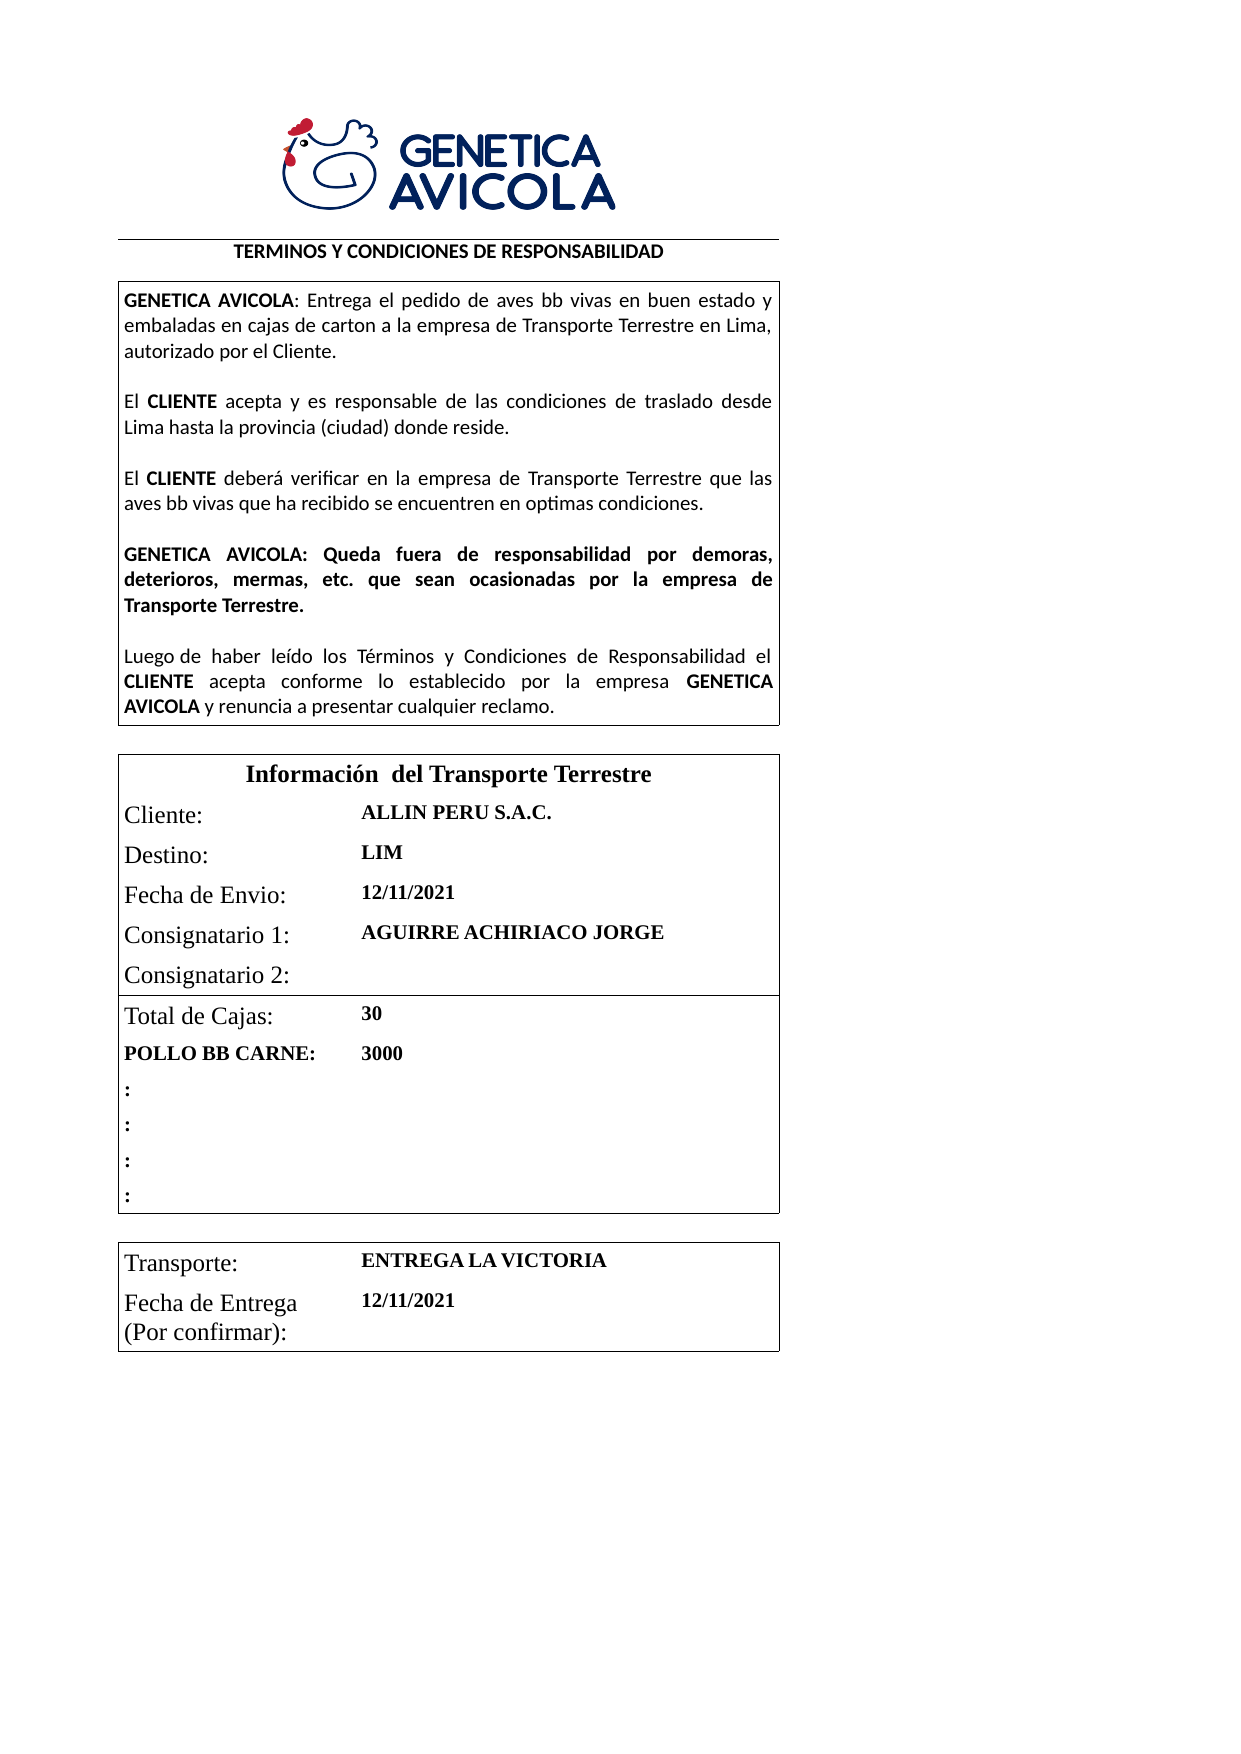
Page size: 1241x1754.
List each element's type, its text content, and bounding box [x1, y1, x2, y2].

table_cell Destino: [119, 834, 356, 874]
table_cell Transporte: [119, 1243, 356, 1282]
table_cell Consignatario 1: [119, 915, 356, 955]
table_cell [356, 1142, 779, 1177]
table_cell Cliente: [119, 794, 356, 834]
table_cell [118, 1214, 356, 1242]
table_cell 12/11/2021 [356, 1282, 779, 1351]
table_cell LIM [356, 834, 779, 874]
picture [282, 118, 616, 210]
table_cell Fecha de Envio: [119, 874, 356, 914]
table_cell Consignatario 2: [119, 955, 356, 995]
table_cell GENETICA AVICOLA: Entrega el pedido de aves bb vivas en buen estado y embaladas en cajas de carton a la empresa de Transporte Terrestre en Lima, autorizado por el Cliente. El CLIENTE acepta y es responsable de las condiciones de traslado desde Lima hasta la provincia (ciudad) donde reside. El CLIENTE deberá verificar en la empresa de Transporte Terrestre que las aves bb vivas que ha recibido se encuentren en optimas condiciones. GENETICA AVICOLA: Queda fuera de responsabilidad por demoras, deterioros, mermas, etc. que sean ocasionadas por la empresa de Transporte Terrestre. Luego de haber leído los Términos y Condiciones de Responsabilidad el CLIENTE acepta conforme lo establecido por la empresa GENETICA AVICOLA y renuncia a presentar cualquier reclamo. [119, 282, 779, 725]
table_cell [356, 955, 779, 995]
table_cell POLLO BB CARNE: [119, 1035, 356, 1071]
table_cell 12/11/2021 [356, 874, 779, 914]
table_header Información del Transporte Terrestre [119, 755, 779, 794]
table_cell 3000 [356, 1035, 779, 1071]
table_cell [356, 1214, 779, 1242]
table_cell Fecha de Entrega (Por confirmar): [119, 1282, 356, 1351]
table_cell ALLIN PERU S.A.C. [356, 794, 779, 834]
table_cell : [119, 1071, 356, 1106]
table_cell : [119, 1142, 356, 1177]
table_cell [356, 1071, 779, 1106]
table_cell : [119, 1178, 356, 1213]
table_cell 30 [356, 996, 779, 1035]
table_cell [356, 1178, 779, 1213]
table_cell : [119, 1106, 356, 1142]
table_cell [356, 1106, 779, 1142]
table_cell Total de Cajas: [119, 996, 356, 1035]
table_cell ENTREGA LA VICTORIA [356, 1243, 779, 1282]
table_header TERMINOS Y CONDICIONES DE RESPONSABILIDAD [118, 240, 779, 281]
table_cell AGUIRRE ACHIRIACO JORGE [356, 915, 779, 955]
